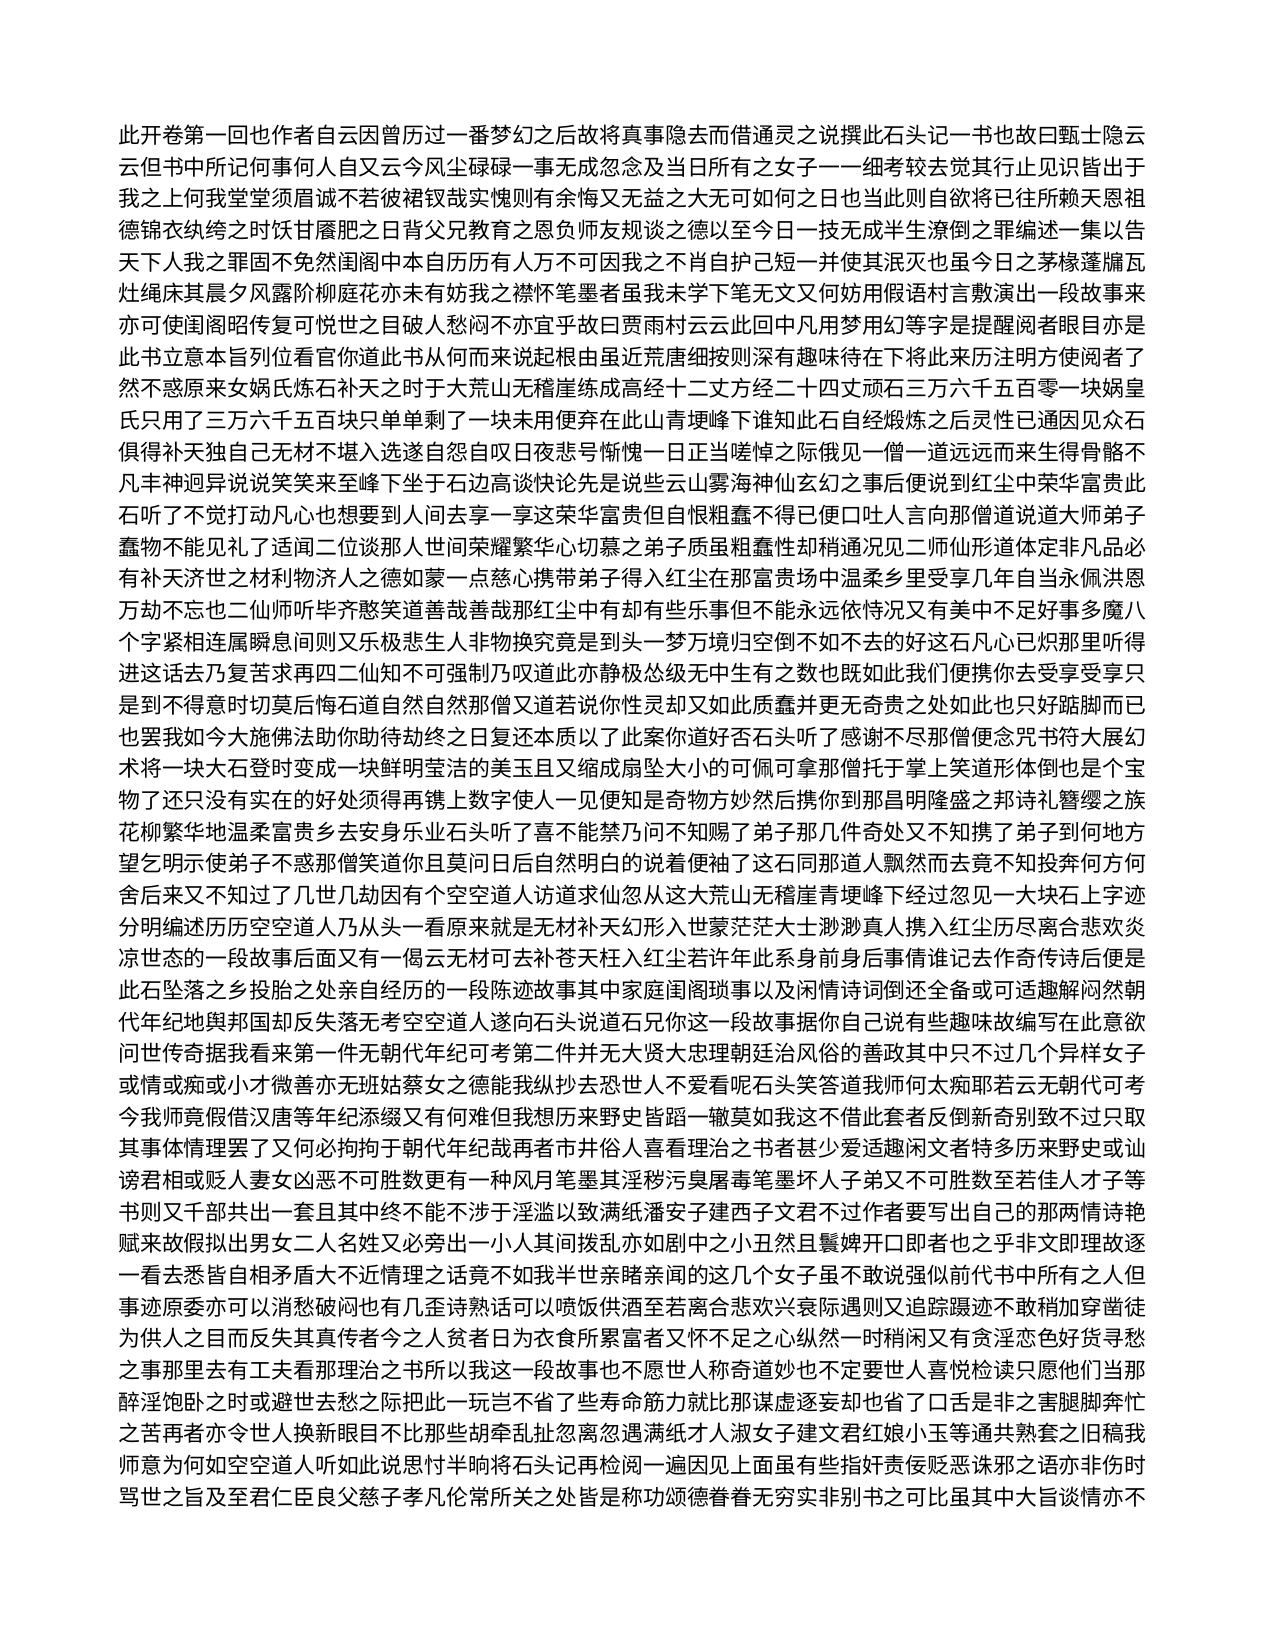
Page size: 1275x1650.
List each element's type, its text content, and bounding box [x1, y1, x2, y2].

text 此开卷第一回也作者自云因曾历过一番梦幻之后故将真事隐去而借通灵之说撰此石头记一书也故曰甄士隐云云但书中所记何事何人自又云今风尘碌碌一事无成忽念及当日所有之女子一一细考较去觉其行止见识皆出于我之上何我堂堂须眉诚不若彼裙钗哉实愧则有余悔又无益之大无可如何之日也当此则自欲将已往所赖天恩祖德锦衣纨绔之时饫甘餍肥之日背父兄教育之恩负师友规谈之德以至今日一技无成半生潦倒之罪编述一集以告天下人我之罪固不免然闺阁中本自历历有人万不可因我之不肖自护己短一并使其泯灭也虽今日之茅椽蓬牖瓦灶绳床其晨夕风露阶柳庭花亦未有妨我之襟怀笔墨者虽我未学下笔无文又何妨用假语村言敷演出一段故事来亦可使闺阁昭传复可悦世之目破人愁闷不亦宜乎故曰贾雨村云云此回中凡用梦用幻等字是提醒阅者眼目亦是此书立意本旨列位看官你道此书从何而来说起根由虽近荒唐细按则深有趣味待在下将此来历注明方使阅者了然不惑原来女娲氏炼石补天之时于大荒山无稽崖练成高经十二丈方经二十四丈顽石三万六千五百零一块娲皇氏只用了三万六千五百块只单单剩了一块未用便弃在此山青埂峰下谁知此石自经煅炼之后灵性已通因见众石俱得补天独自己无材不堪入选遂自怨自叹日夜悲号惭愧一日正当嗟悼之际俄见一僧一道远远而来生得骨骼不凡丰神迥异说说笑笑来至峰下坐于石边高谈快论先是说些云山雾海神仙玄幻之事后便说到红尘中荣华富贵此石听了不觉打动凡心也想要到人间去享一享这荣华富贵但自恨粗蠢不得已便口吐人言向那僧道说道大师弟子蠢物不能见礼了适闻二位谈那人世间荣耀繁华心切慕之弟子质虽粗蠢性却稍通况见二师仙形道体定非凡品必有补天济世之材利物济人之德如蒙一点慈心携带弟子得入红尘在那富贵场中温柔乡里受享几年自当永佩洪恩万劫不忘也二仙师听毕齐憨笑道善哉善哉那红尘中有却有些乐事但不能永远依恃况又有美中不足好事多魔八个字紧相连属瞬息间则又乐极悲生人非物换究竟是到头一梦万境归空倒不如不去的好这石凡心已炽那里听得进这话去乃复苦求再四二仙知不可强制乃叹道此亦静极怂级无中生有之数也既如此我们便携你去受享受享只是到不得意时切莫后悔石道自然自然那僧又道若说你性灵却又如此质蠢并更无奇贵之处如此也只好踮脚而已也罢我如今大施佛法助你助待劫终之日复还本质以了此案你道好否石头听了感谢不尽那僧便念咒书符大展幻术将一块大石登时变成一块鲜明莹洁的美玉且又缩成扇坠大小的可佩可拿那僧托于掌上笑道形体倒也是个宝物了还只没有实在的好处须得再镌上数字使人一见便知是奇物方妙然后携你到那昌明隆盛之邦诗礼簪缨之族花柳繁华地温柔富贵乡去安身乐业石头听了喜不能禁乃问不知赐了弟子那几件奇处又不知携了弟子到何地方望乞明示使弟子不惑那僧笑道你且莫问日后自然明白的说着便袖了这石同那道人飘然而去竟不知投奔何方何舍后来又不知过了几世几劫因有个空空道人访道求仙忽从这大荒山无稽崖青埂峰下经过忽见一大块石上字迹分明编述历历空空道人乃从头一看原来就是无材补天幻形入世蒙茫茫大士渺渺真人携入红尘历尽离合悲欢炎凉世态的一段故事后面又有一偈云无材可去补苍天枉入红尘若许年此系身前身后事倩谁记去作奇传诗后便是此石坠落之乡投胎之处亲自经历的一段陈迹故事其中家庭闺阁琐事以及闲情诗词倒还全备或可适趣解闷然朝代年纪地舆邦国却反失落无考空空道人遂向石头说道石兄你这一段故事据你自己说有些趣味故编写在此意欲问世传奇据我看来第一件无朝代年纪可考第二件并无大贤大忠理朝廷治风俗的善政其中只不过几个异样女子或情或痴或小才微善亦无班姑蔡女之德能我纵抄去恐世人不爱看呢石头笑答道我师何太痴耶若云无朝代可考今我师竟假借汉唐等年纪添缀又有何难但我想历来野史皆蹈一辙莫如我这不借此套者反倒新奇别致不过只取其事体情理罢了又何必拘拘于朝代年纪哉再者市井俗人喜看理治之书者甚少爱适趣闲文者特多历来野史或讪谤君相或贬人妻女凶恶不可胜数更有一种风月笔墨其淫秽污臭屠毒笔墨坏人子弟又不可胜数至若佳人才子等书则又千部共出一套且其中终不能不涉于淫滥以致满纸潘安子建西子文君不过作者要写出自己的那两情诗艳赋来故假拟出男女二人名姓又必旁出一小人其间拨乱亦如剧中之小丑然且鬟婢开口即者也之乎非文即理故逐一看去悉皆自相矛盾大不近情理之话竟不如我半世亲睹亲闻的这几个女子虽不敢说强似前代书中所有之人但事迹原委亦可以消愁破闷也有几歪诗熟话可以喷饭供酒至若离合悲欢兴衰际遇则又追踪蹑迹不敢稍加穿凿徒为供人之目而反失其真传者今之人贫者日为衣食所累富者又怀不足之心纵然一时稍闲又有贪淫恋色好货寻愁之事那里去有工夫看那理治之书所以我这一段故事也不愿世人称奇道妙也不定要世人喜悦检读只愿他们当那醉淫饱卧之时或避世去愁之际把此一玩岂不省了些寿命筋力就比那谋虚逐妄却也省了口舌是非之害腿脚奔忙之苦再者亦令世人换新眼目不比那些胡牵乱扯忽离忽遇满纸才人淑女子建文君红娘小玉等通共熟套之旧稿我师意为何如空空道人听如此说思忖半晌将石头记再检阅一遍因见上面虽有些指奸责佞贬恶诛邪之语亦非伤时骂世之旨及至君仁臣良父慈子孝凡伦常所关之处皆是称功颂德眷眷无穷实非别书之可比虽其中大旨谈情亦不 [118, 118, 1157, 1511]
